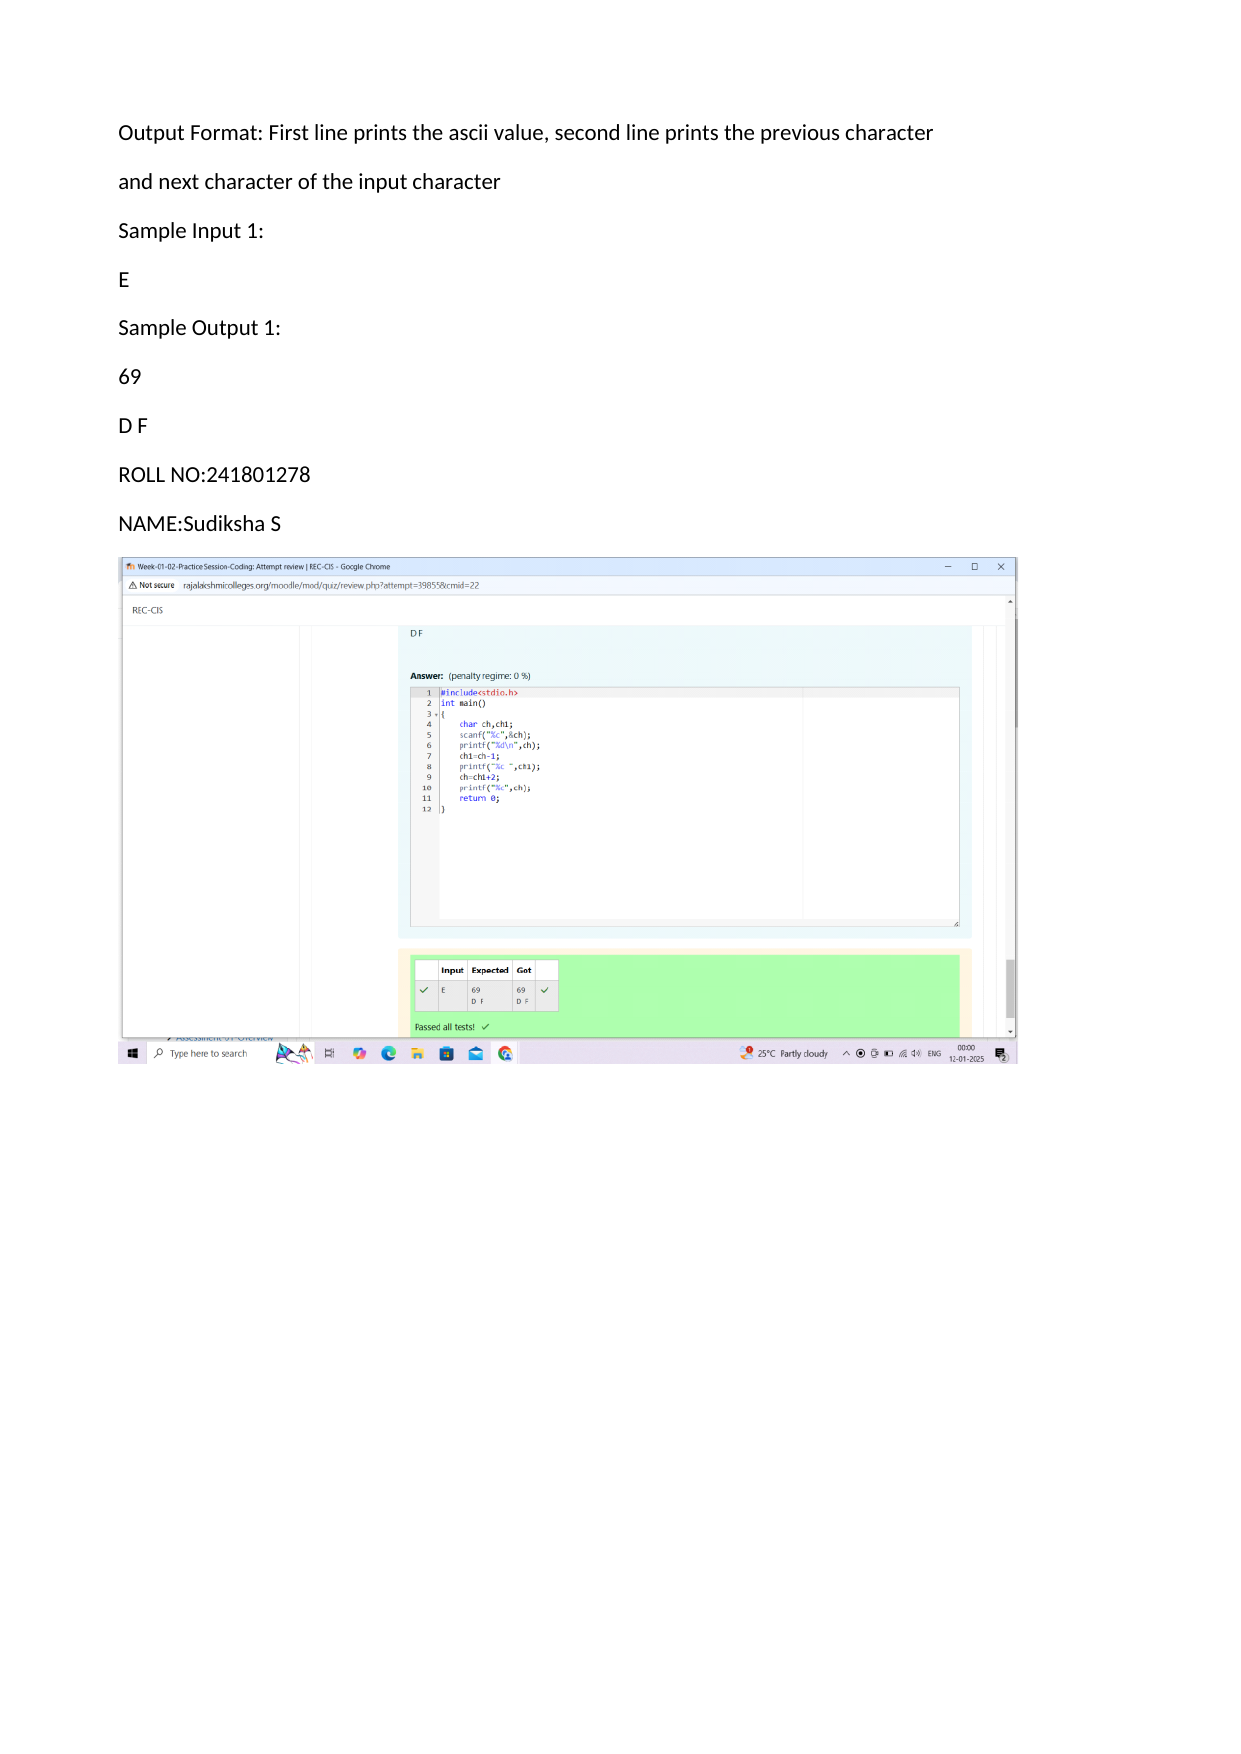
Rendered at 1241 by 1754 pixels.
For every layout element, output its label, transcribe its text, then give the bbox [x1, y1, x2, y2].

text E [118, 265, 1122, 293]
text and next character of the input character [118, 167, 1122, 195]
text Output Format: First line prints the ascii value, second line prints the previous character [118, 118, 1122, 146]
text D F [118, 411, 1122, 439]
text 69 [118, 362, 1122, 390]
text ROLL NO:241801278 [118, 460, 1122, 488]
text Sample Output 1: [118, 313, 1122, 342]
text NAME:Sudiksha S [118, 509, 1122, 537]
text Sample Input 1: [118, 216, 1122, 244]
